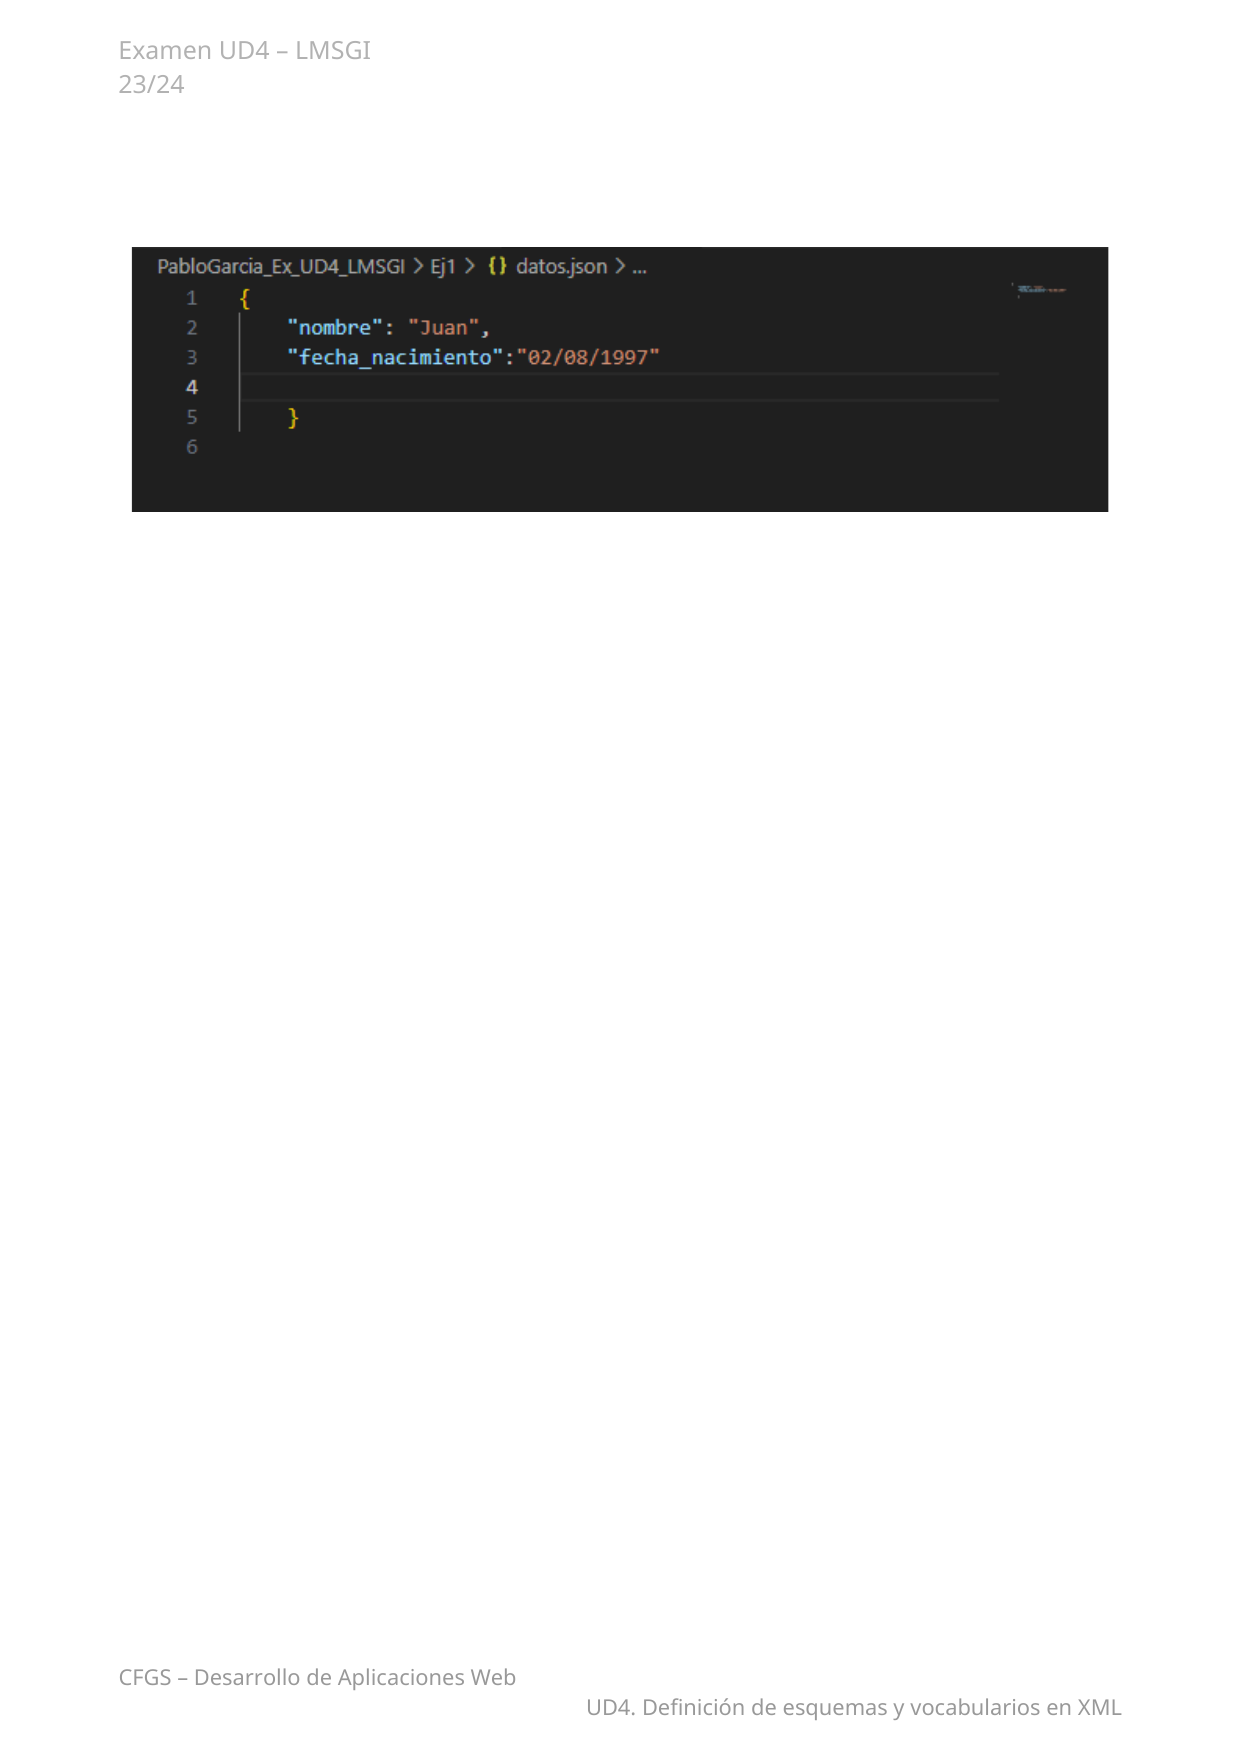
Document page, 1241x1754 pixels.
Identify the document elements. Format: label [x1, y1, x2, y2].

picture [131, 247, 1109, 512]
